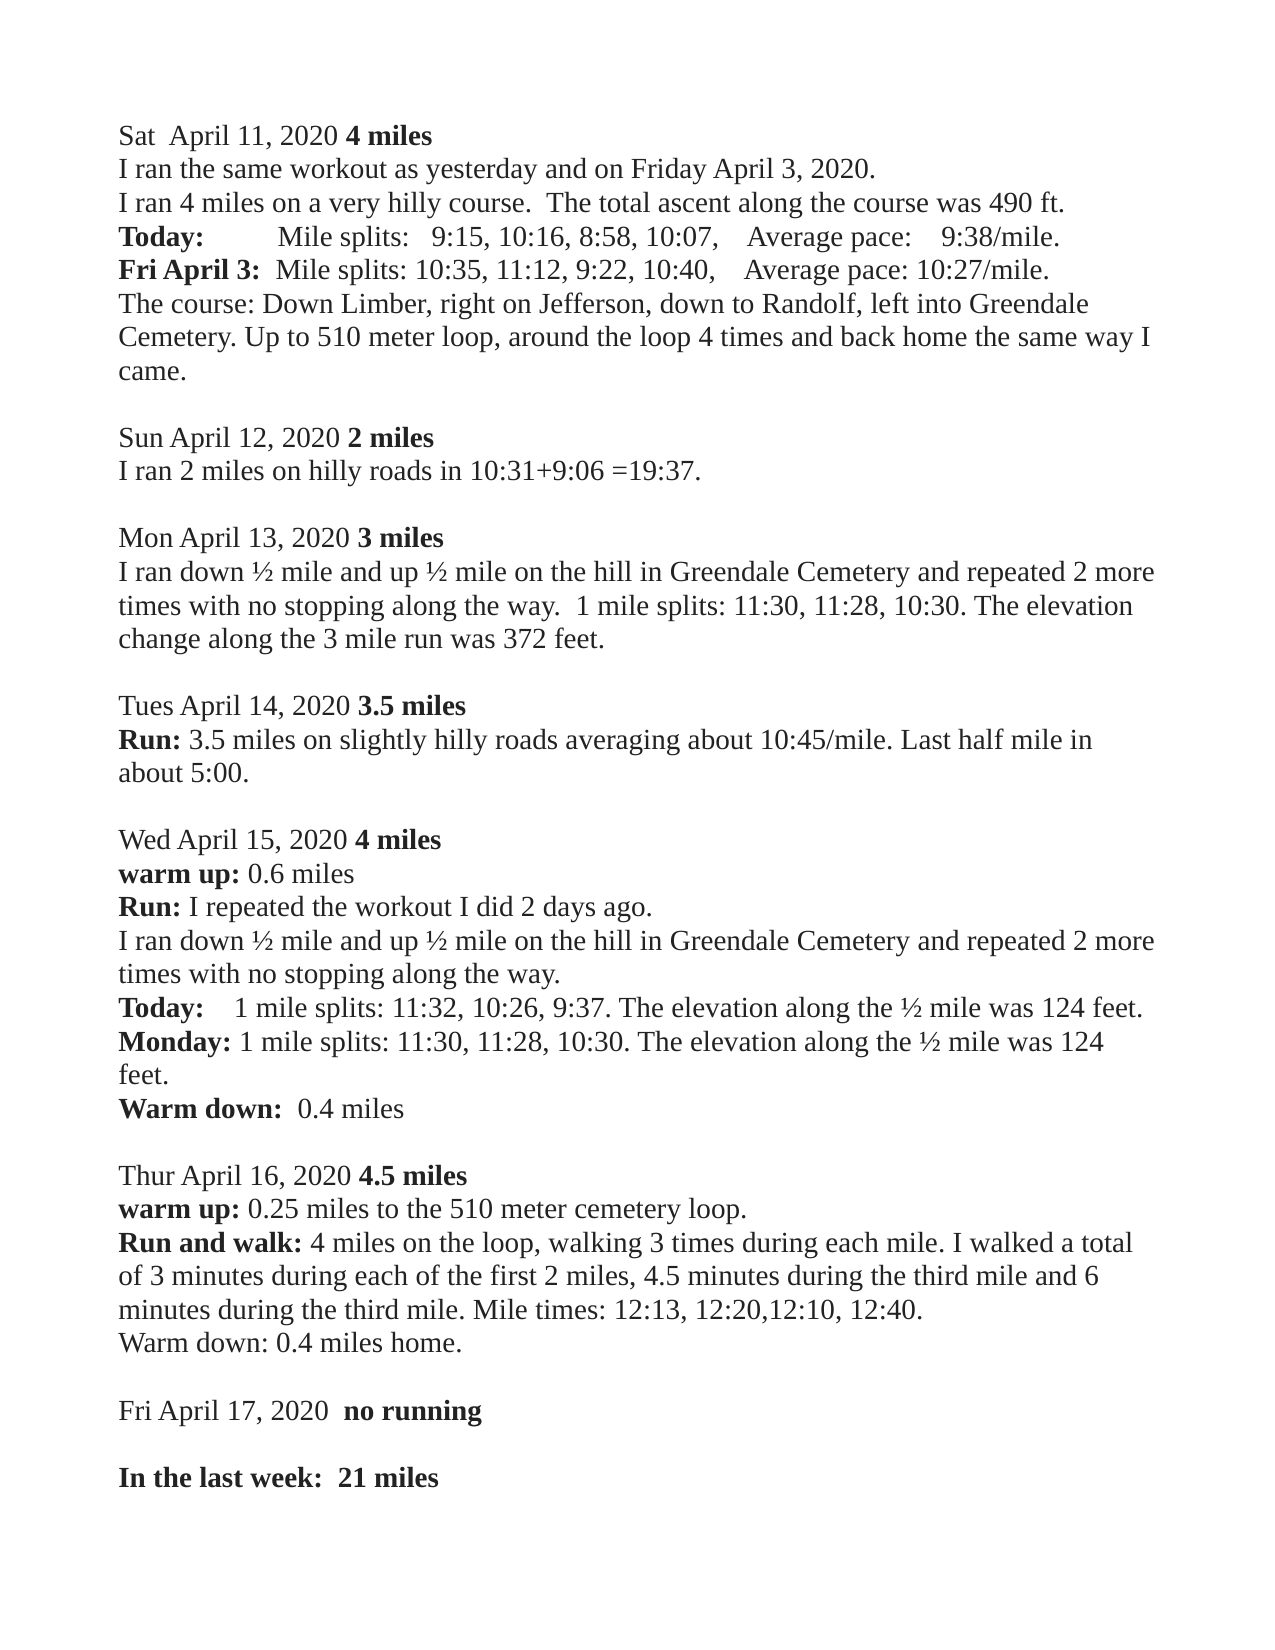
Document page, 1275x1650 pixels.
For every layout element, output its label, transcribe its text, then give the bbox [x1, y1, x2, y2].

text warm up: 0.25 miles to the 510 meter cemetery loop. [118, 1191, 1161, 1225]
text Today: Mile splits: 9:15, 10:16, 8:58, 10:07, Average pace: 9:38/mile. [118, 219, 1161, 252]
text Tues April 14, 2020 3.5 miles [118, 688, 1161, 722]
text Today: 1 mile splits: 11:32, 10:26, 9:37. The elevation along the ½ mile was 124 feet. [118, 990, 1161, 1024]
text Monday: 1 mile splits: 11:30, 11:28, 10:30. The elevation along the ½ mile was 124 feet. [118, 1024, 1161, 1091]
text Warm down: 0.4 miles [118, 1091, 1161, 1124]
text I ran 4 miles on a very hilly course. The total ascent along the course was 490 ft. [118, 185, 1161, 219]
text Run: 3.5 miles on slightly hilly roads averaging about 10:45/mile. Last half mile in about 5:00. [118, 722, 1161, 789]
text Fri April 3: Mile splits: 10:35, 11:12, 9:22, 10:40, Average pace: 10:27/mile. [118, 252, 1161, 286]
text Run and walk: 4 miles on the loop, walking 3 times during each mile. I walked a total of 3 minutes during each of the first 2 miles, 4.5 minutes during the third mile and 6 minutes during the third mile. Mile times: 12:13, 12:20,12:10, 12:40. [118, 1225, 1161, 1326]
text I ran 2 miles on hilly roads in 10:31+9:06 =19:37. [118, 453, 1161, 487]
text Sun April 12, 2020 2 miles [118, 420, 1161, 453]
text Sat April 11, 2020 4 miles [118, 118, 1161, 152]
text Thur April 16, 2020 4.5 miles [118, 1158, 1161, 1191]
text Mon April 13, 2020 3 miles [118, 521, 1161, 554]
text In the last week: 21 miles [118, 1460, 1161, 1493]
text Wed April 15, 2020 4 miles [118, 822, 1161, 856]
text I ran down ½ mile and up ½ mile on the hill in Greendale Cemetery and repeated 2 more times with no stopping along the way. [118, 923, 1161, 990]
text The course: Down Limber, right on Jefferson, down to Randolf, left into Greendale Cemetery. Up to 510 meter loop, around the loop 4 times and back home the same way I came. [118, 286, 1161, 386]
text Run: I repeated the workout I did 2 days ago. [118, 889, 1161, 923]
text Warm down: 0.4 miles home. [118, 1326, 1161, 1359]
text I ran the same workout as yesterday and on Friday April 3, 2020. [118, 152, 1161, 185]
text warm up: 0.6 miles [118, 856, 1161, 889]
text Fri April 17, 2020 no running [118, 1393, 1161, 1426]
text I ran down ½ mile and up ½ mile on the hill in Greendale Cemetery and repeated 2 more times with no stopping along the way. 1 mile splits: 11:30, 11:28, 10:30. The elevation change along the 3 mile run was 372 feet. [118, 554, 1161, 655]
